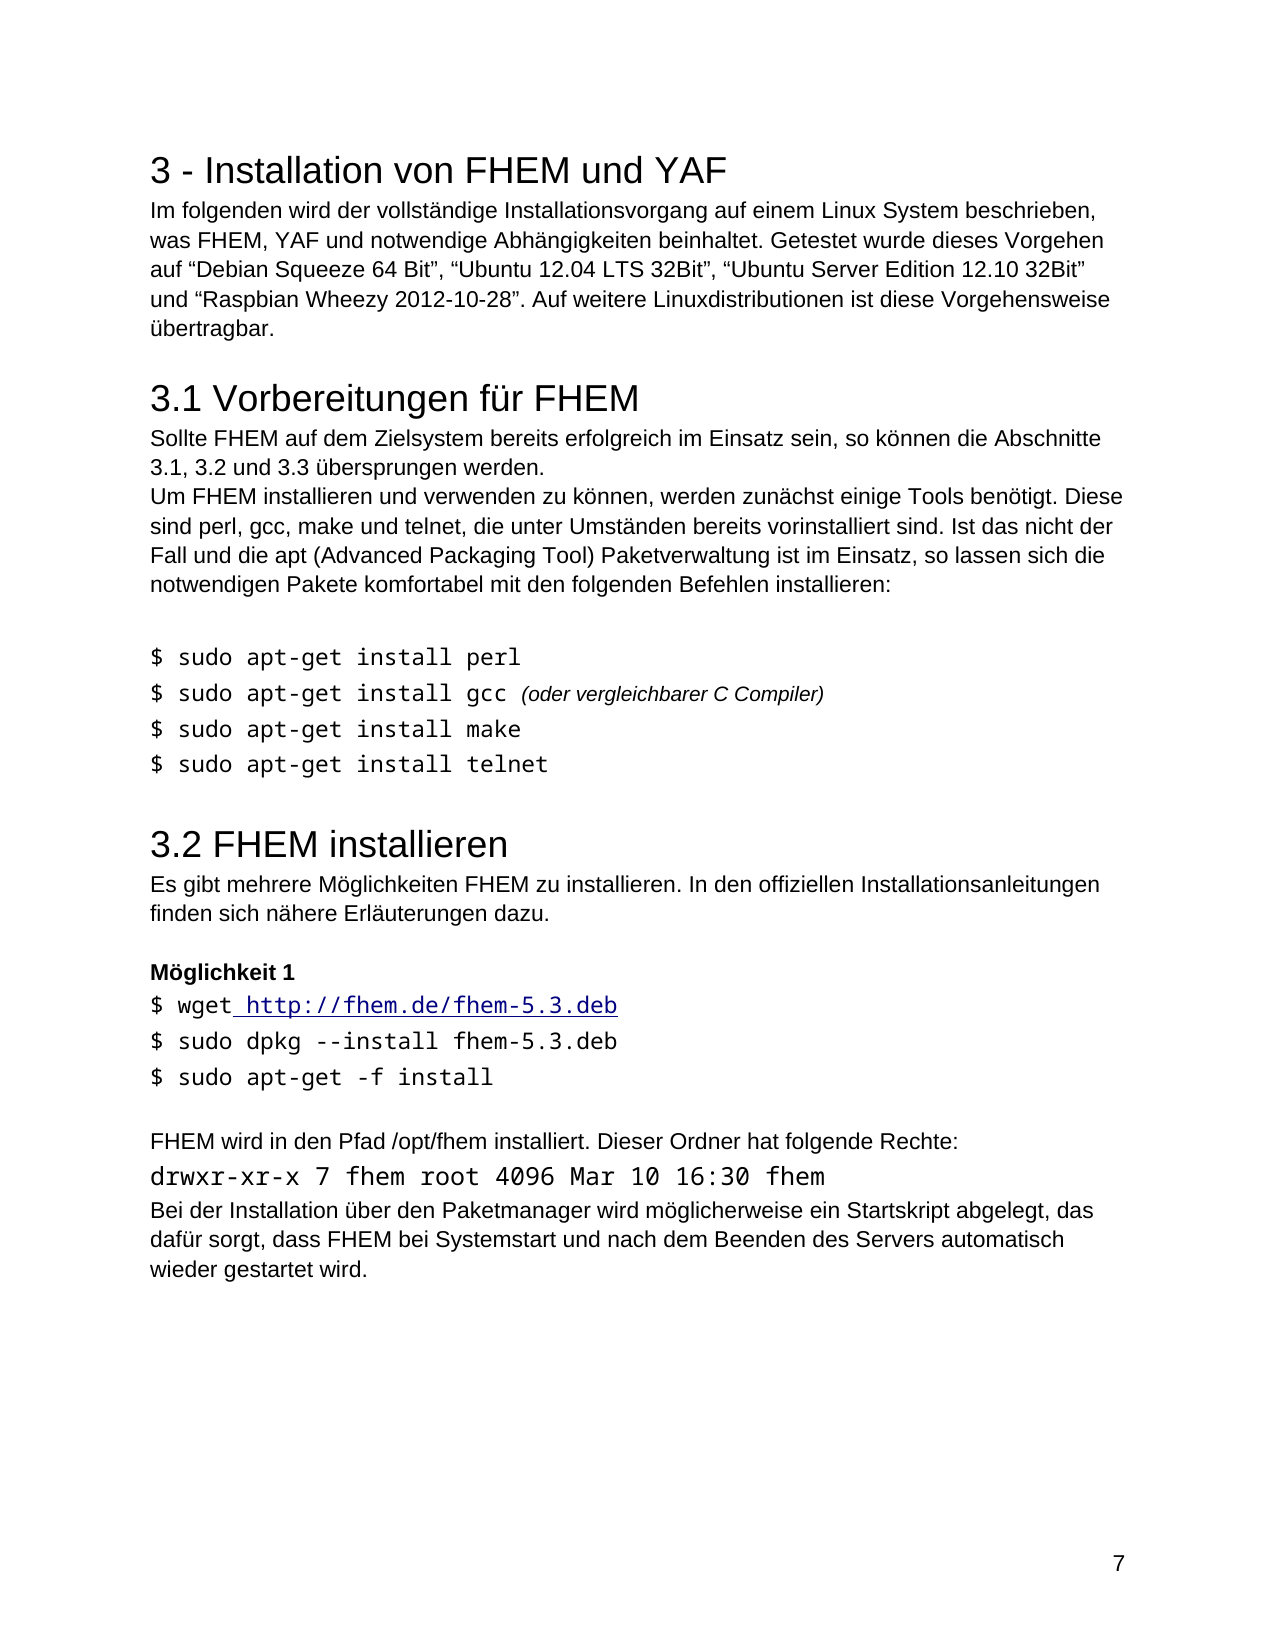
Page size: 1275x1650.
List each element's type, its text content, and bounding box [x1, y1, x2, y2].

text $ sudo apt-get install perl [150, 641, 1125, 672]
text $ sudo apt-get install make [150, 712, 1125, 744]
text drwxr-xr-x 7 fhem root 4096 Mar 10 16:30 fhem [150, 1158, 1125, 1192]
text Möglichkeit 1 [150, 960, 1125, 985]
subtitle 3 - Installation von FHEM und YAF [150, 150, 1125, 192]
text Sollte FHEM auf dem Zielsystem bereits erfolgreich im Einsatz sein, so können die Abschnitte 3.1, 3.2 und 3.3 übersprungen werden. [150, 425, 1125, 480]
text $ sudo apt-get install telnet [150, 748, 1125, 780]
text $ wget http://fhem.de/fhem-5.3.deb [150, 989, 1125, 1020]
subtitle 3.1 Vorbereitungen für FHEM [150, 377, 1125, 419]
text FHEM wird in den Pfad /opt/fhem installiert. Dieser Ordner hat folgende Rechte: [150, 1129, 1125, 1155]
subtitle 3.2 FHEM installieren [150, 823, 1125, 865]
text Um FHEM installieren und verwenden zu können, werden zunächst einige Tools benötigt. Diese sind perl, gcc, make und telnet, die unter Umständen bereits vorinstalliert sind. Ist das nicht der Fall und die apt (Advanced Packaging Tool) Paketverwaltung ist im Einsatz, so lassen sich die notwendigen Pakete komfortabel mit den folgenden Befehlen installieren: [150, 484, 1125, 598]
text $ sudo dpkg --install fhem-5.3.deb [150, 1025, 1125, 1056]
text $ sudo apt-get install gcc (oder vergleichbarer C Compiler) [150, 677, 1125, 708]
text Es gibt mehrere Möglichkeiten FHEM zu installieren. In den offiziellen Installationsanleitungen finden sich nähere Erläuterungen dazu. [150, 872, 1125, 927]
text Bei der Installation über den Paketmanager wird möglicherweise ein Startskript abgelegt, das dafür sorgt, dass FHEM bei Systemstart und nach dem Beenden des Servers automatisch wieder gestartet wird. [150, 1198, 1125, 1282]
text Im folgenden wird der vollständige Installationsvorgang auf einem Linux System beschrieben, was FHEM, YAF und notwendige Abhängigkeiten beinhaltet. Getestet wurde dieses Vorgehen auf “Debian Squeeze 64 Bit”, “Ubuntu 12.04 LTS 32Bit”, “Ubuntu Server Edition 12.10 32Bit” und “Raspbian Wheezy 2012-10-28”. Auf weitere Linuxdistributionen ist diese Vorgehensweise übertragbar. [150, 198, 1125, 341]
text $ sudo apt-get -f install [150, 1061, 1125, 1092]
